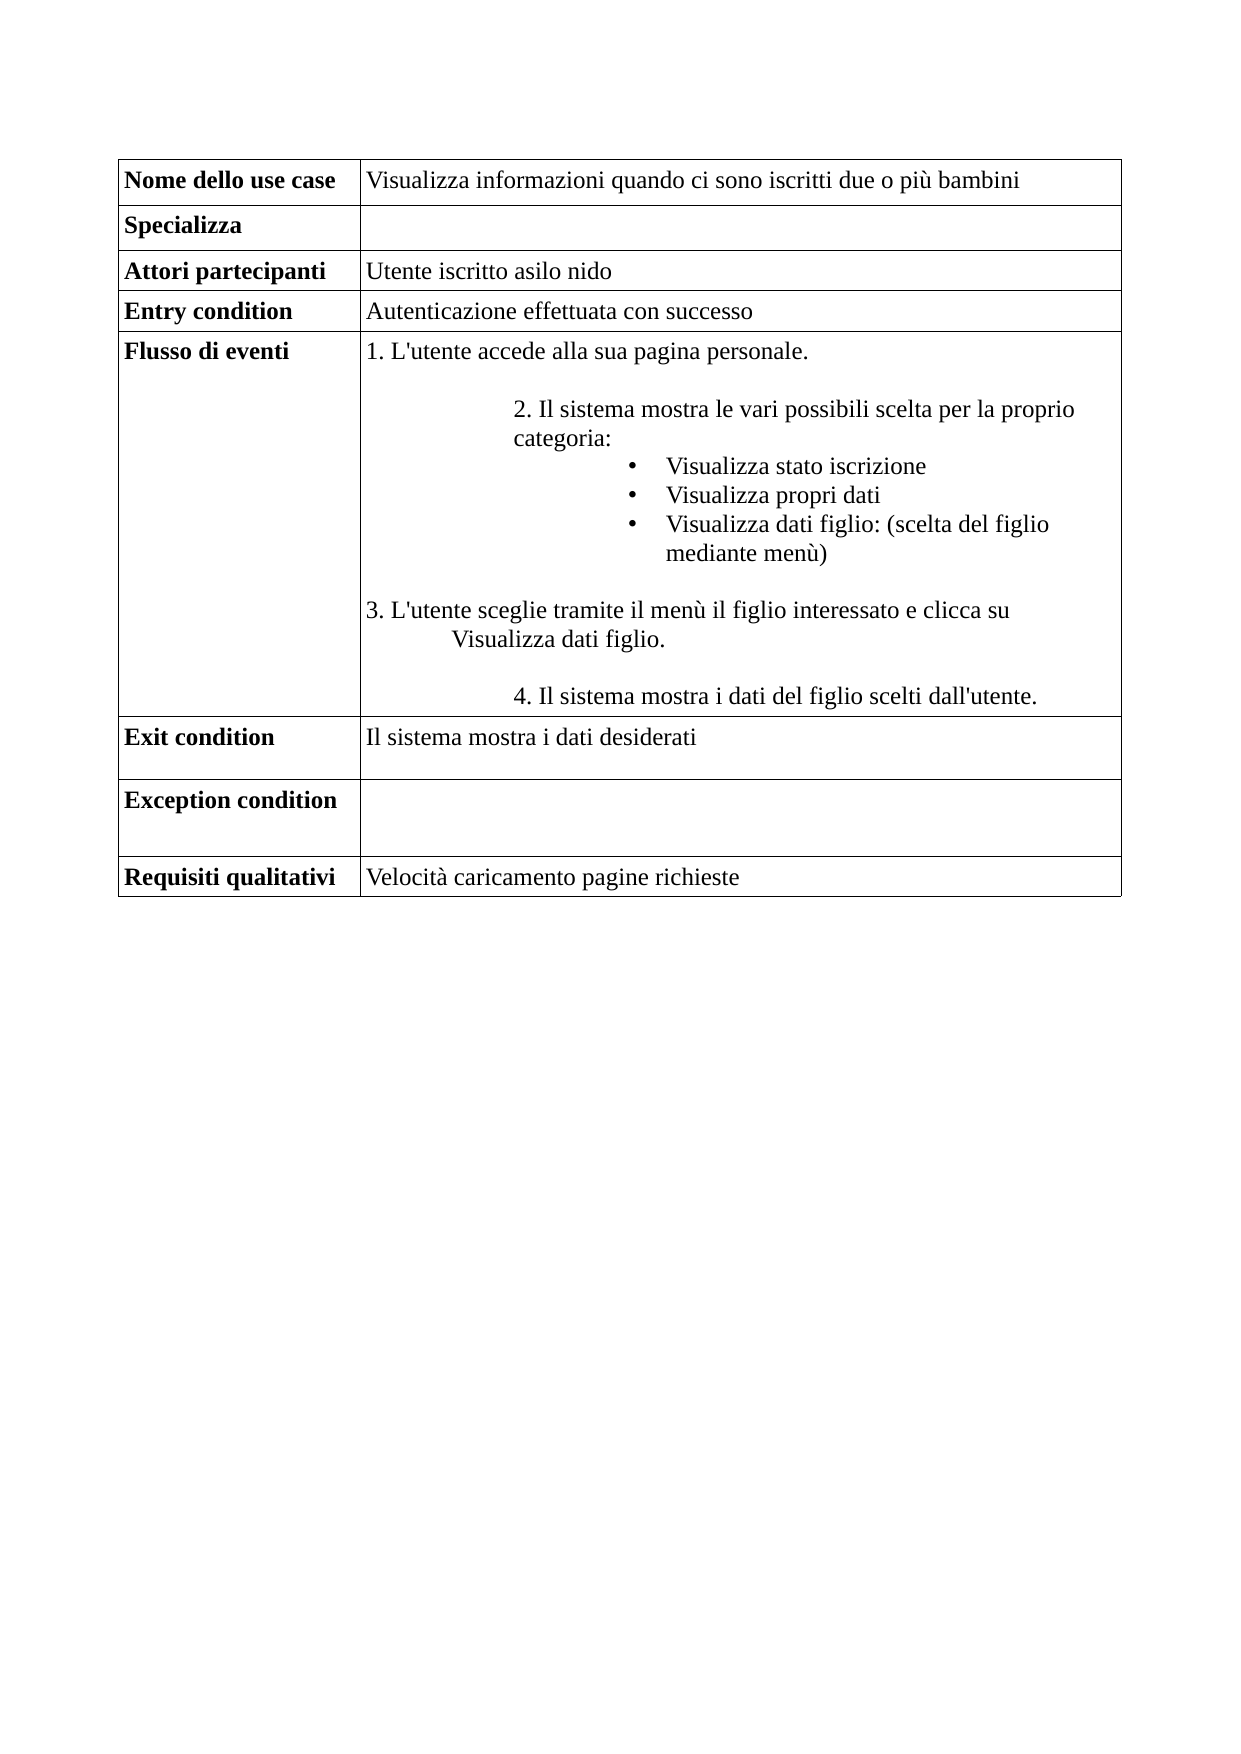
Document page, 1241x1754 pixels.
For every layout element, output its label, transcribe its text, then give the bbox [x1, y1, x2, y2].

table_cell Entry condition [119, 291, 360, 331]
table_cell Utente iscritto asilo nido [361, 251, 1121, 290]
table_header Nome dello use case [119, 160, 360, 205]
table_cell [361, 780, 1121, 856]
table_cell [361, 206, 1121, 250]
table_cell Specializza [119, 206, 360, 250]
table_cell Il sistema mostra i dati desiderati [361, 717, 1121, 779]
table_cell Exit condition [119, 717, 360, 779]
table_cell Flusso di eventi [119, 332, 360, 716]
table_header Visualizza informazioni quando ci sono iscritti due o più bambini [361, 160, 1121, 205]
table_cell Velocità caricamento pagine richieste [361, 857, 1121, 896]
table_cell Attori partecipanti [119, 251, 360, 290]
table_cell Autenticazione effettuata con successo [361, 291, 1121, 331]
table_cell Exception condition [119, 780, 360, 856]
table_cell L'utente accede alla sua pagina personale. Il sistema mostra le vari possibili scelta per la proprio categoria: Visualizza stato iscrizione Visualizza propri dati Visualizza dati figlio: (scelta del figlio mediante menù) L'utente sceglie tramite il menù il figlio interessato e clicca su Visualizza dati figlio. Il sistema mostra i dati del figlio scelti dall'utente. [361, 332, 1121, 716]
table_cell Requisiti qualitativi [119, 857, 360, 896]
